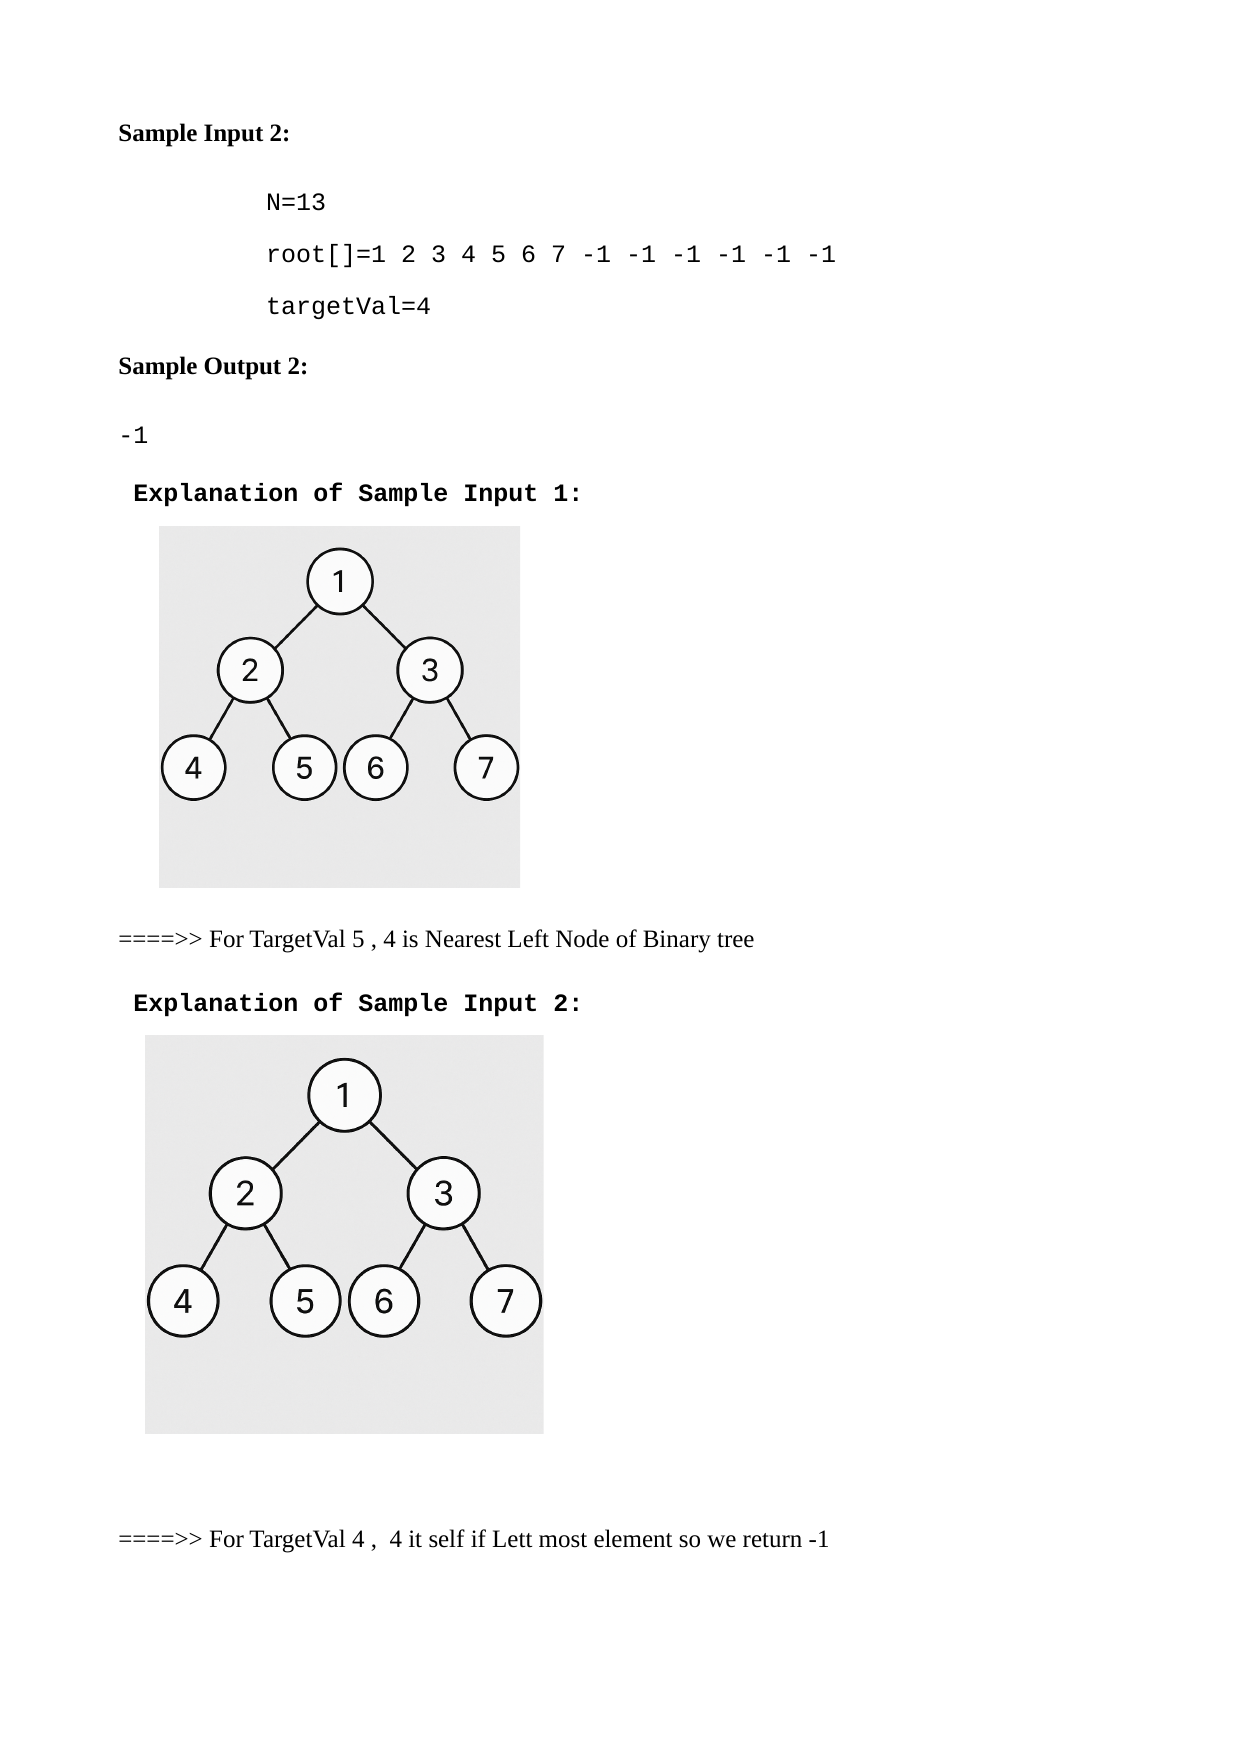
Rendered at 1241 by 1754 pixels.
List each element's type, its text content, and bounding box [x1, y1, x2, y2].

text -1 [118, 422, 1122, 451]
text Explanation of Sample Input 1: [118, 480, 1122, 508]
text Sample Input 2: [118, 118, 1122, 147]
text Sample Output 2: [118, 351, 1122, 380]
text root[]=1 2 3 4 5 6 7 -1 -1 -1 -1 -1 -1 [118, 241, 1122, 270]
text ====>> For TargetVal 5 , 4 is Nearest Left Node of Binary tree Explanation of Sample Input 2: ====>> For TargetVal 4 , 4 it self if Lett most element so we return -1 [118, 542, 1122, 1553]
text targetVal=4 [118, 293, 1122, 322]
picture [159, 526, 521, 888]
picture [145, 1035, 544, 1434]
text N=13 [118, 189, 1122, 218]
